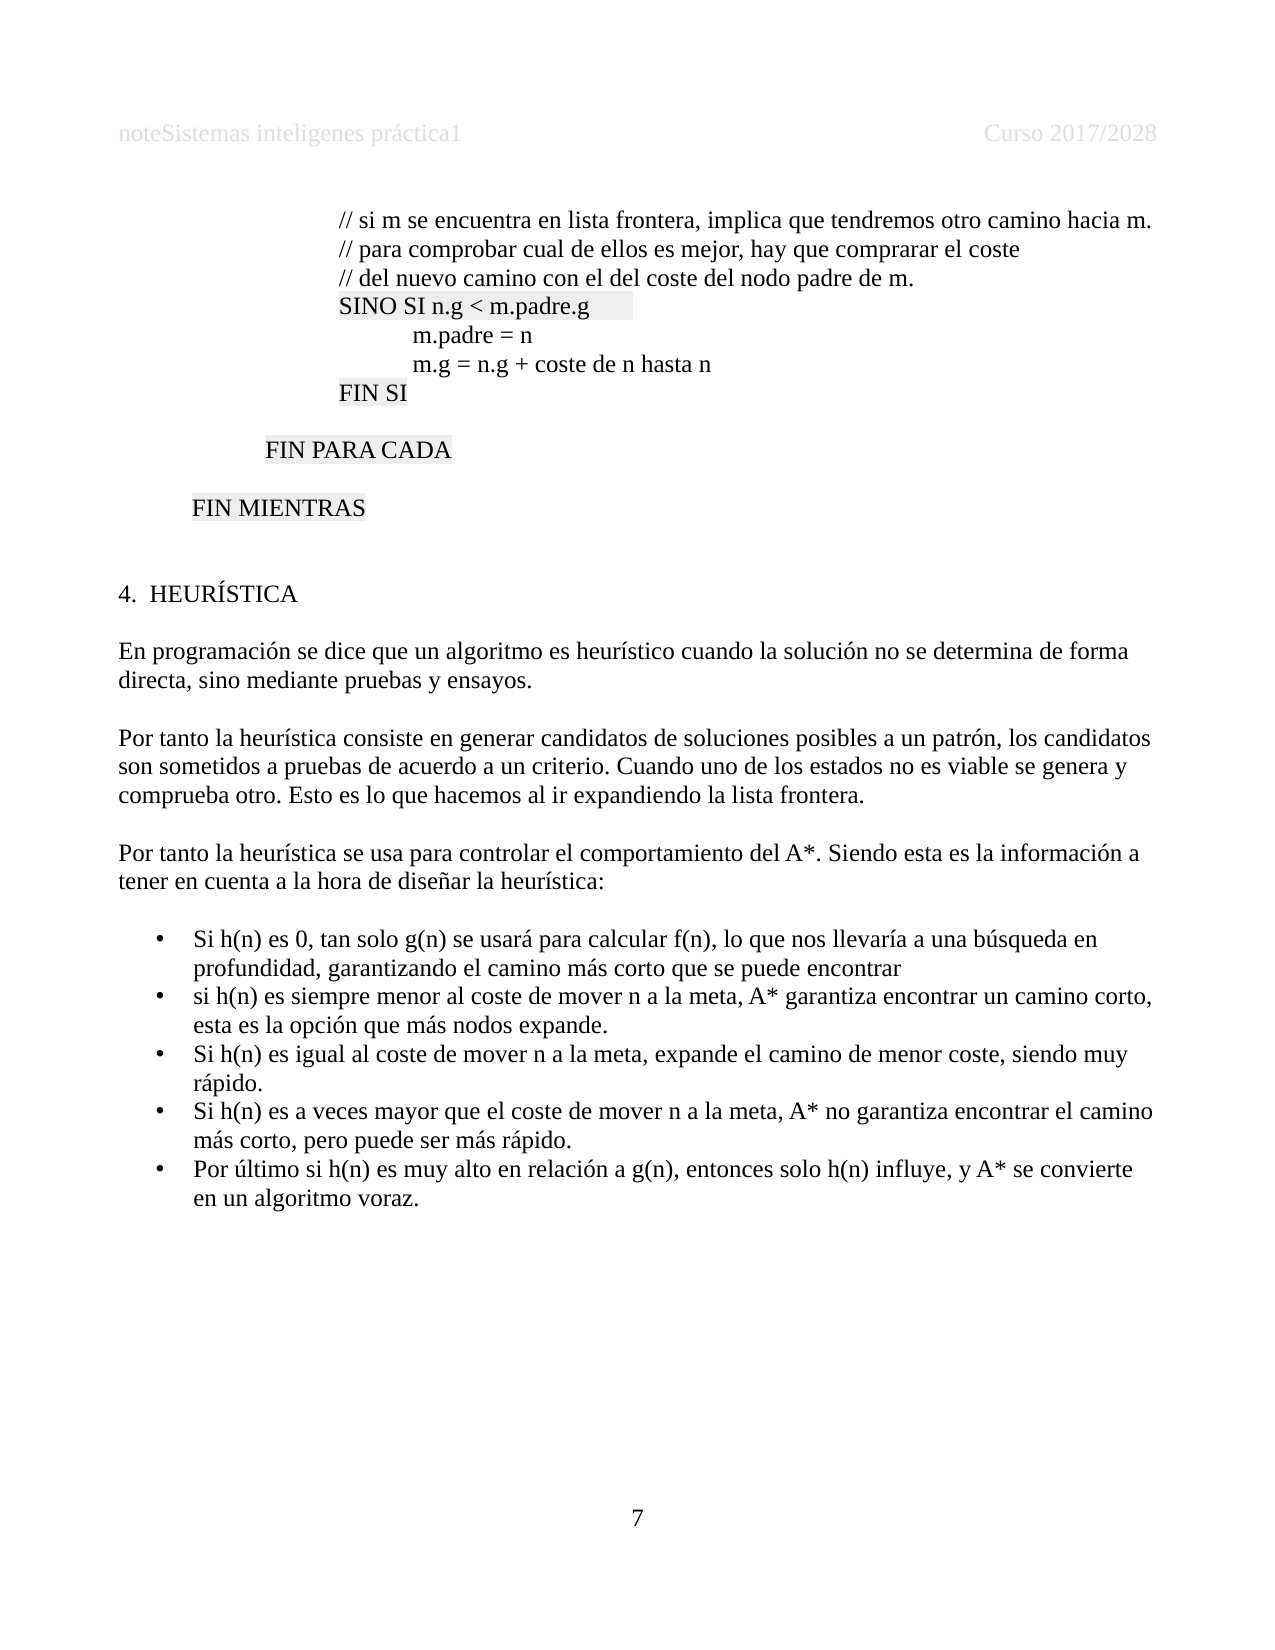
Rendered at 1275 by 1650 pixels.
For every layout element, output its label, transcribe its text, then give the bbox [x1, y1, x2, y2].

text m.g = n.g + coste de n hasta n [118, 349, 1157, 378]
text En programación se dice que un algoritmo es heurístico cuando la solución no se determina de forma directa, sino mediante pruebas y ensayos. [118, 636, 1157, 694]
list Si h(n) es 0, tan solo g(n) se usará para calcular f(n), lo que nos llevaría a una búsqueda en profundidad, garantizando el camino más corto que se puede encontrar [156, 924, 1157, 981]
text // del nuevo camino con el del coste del nodo padre de m. [118, 263, 1157, 291]
list Si h(n) es a veces mayor que el coste de mover n a la meta, A* no garantiza encontrar el camino más corto, pero puede ser más rápido. [156, 1096, 1157, 1154]
text 4. HEURÍSTICA [118, 579, 1157, 608]
text FIN PARA CADA [118, 435, 1157, 464]
text FIN MIENTRAS [118, 493, 1157, 521]
text Por tanto la heurística consiste en generar candidatos de soluciones posibles a un patrón, los candidatos son sometidos a pruebas de acuerdo a un criterio. Cuando uno de los estados no es viable se genera y comprueba otro. Esto es lo que hacemos al ir expandiendo la lista frontera. [118, 723, 1157, 809]
text Por tanto la heurística se usa para controlar el comportamiento del A*. Siendo esta es la información a tener en cuenta a la hora de diseñar la heurística: [118, 838, 1157, 895]
text m.padre = n [118, 320, 1157, 349]
list Si h(n) es igual al coste de mover n a la meta, expande el camino de menor coste, siendo muy rápido. [156, 1039, 1157, 1096]
text SINO SI n.g < m.padre.g [118, 291, 1157, 320]
text // para comprobar cual de ellos es mejor, hay que comprarar el coste [118, 234, 1157, 263]
text // si m se encuentra en lista frontera, implica que tendremos otro camino hacia m. [118, 205, 1157, 234]
list si h(n) es siempre menor al coste de mover n a la meta, A* garantiza encontrar un camino corto, esta es la opción que más nodos expande. [156, 981, 1157, 1039]
text FIN SI [118, 378, 1157, 406]
list Por último si h(n) es muy alto en relación a g(n), entonces solo h(n) influye, y A* se convierte en un algoritmo voraz. [156, 1154, 1157, 1211]
